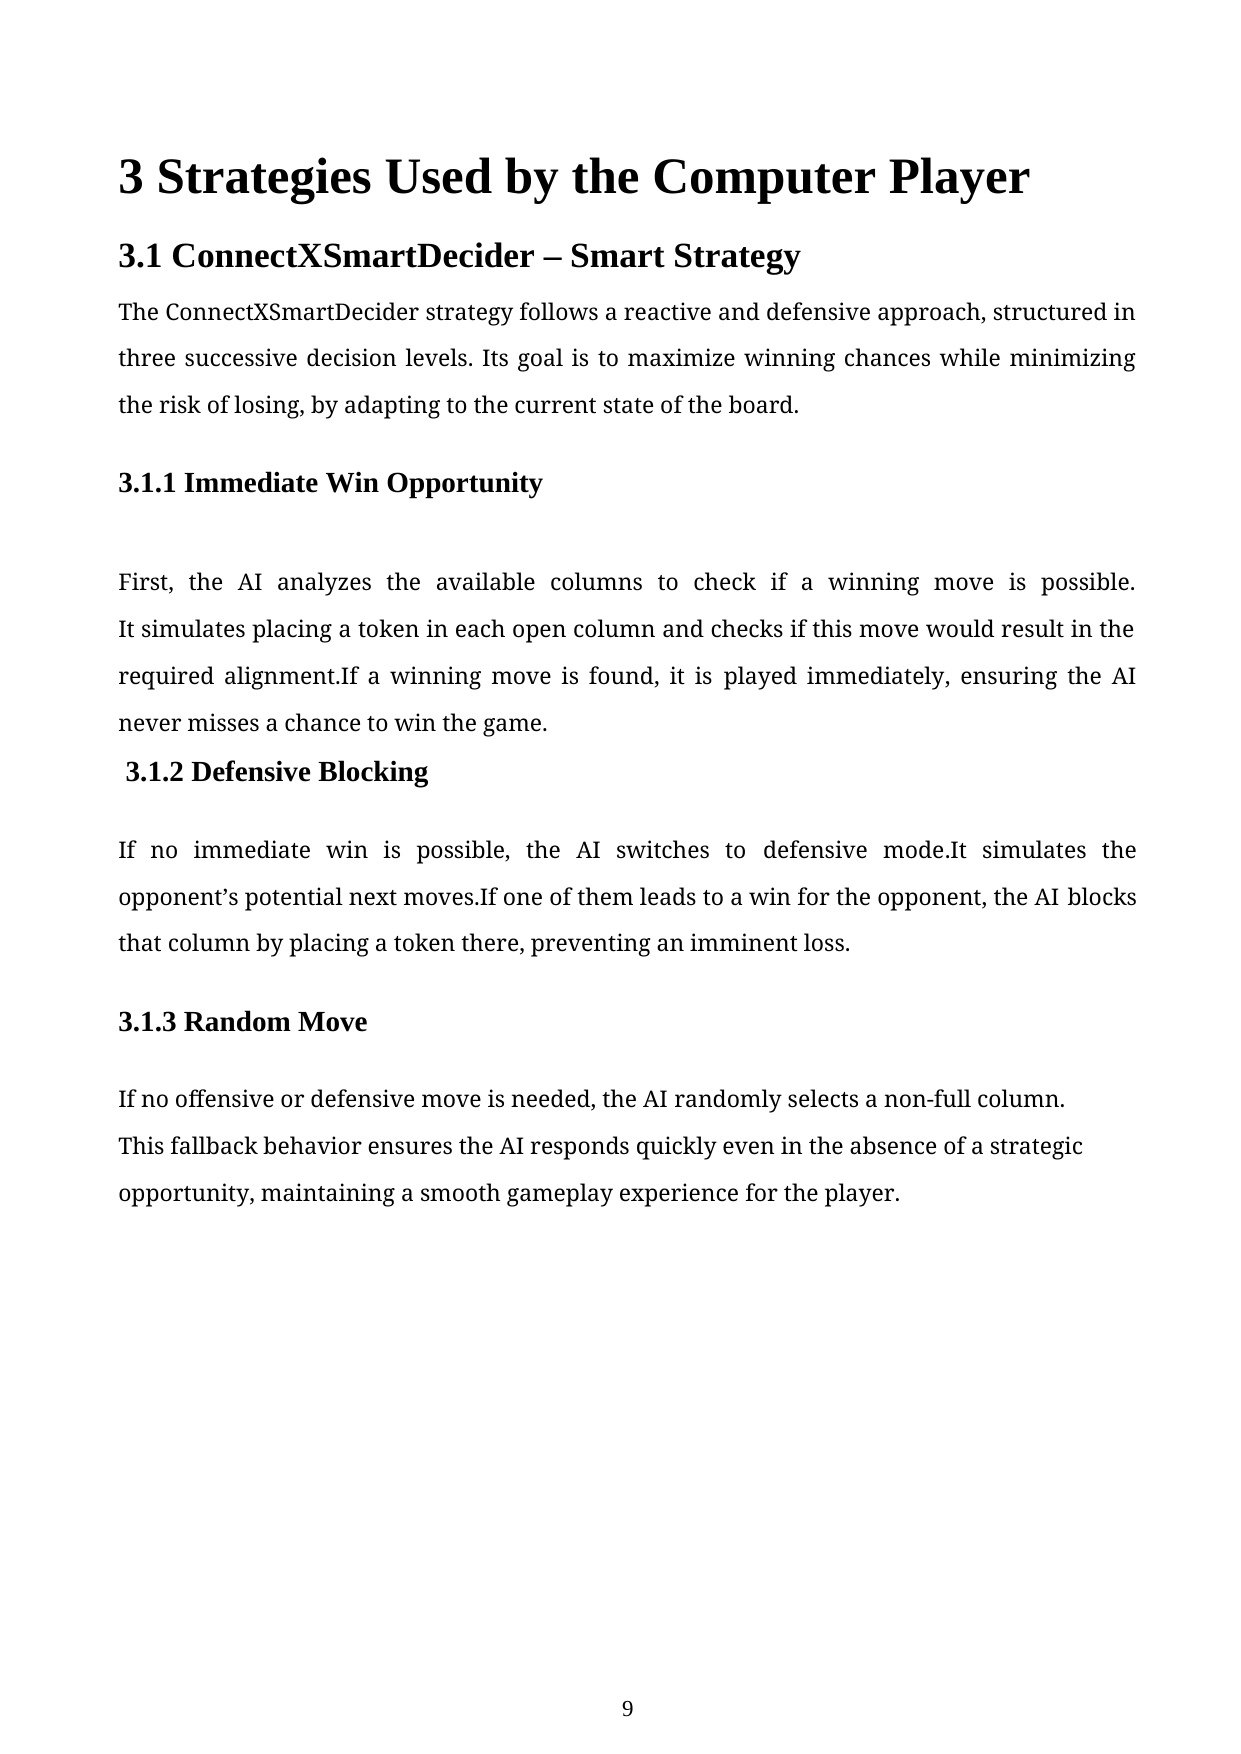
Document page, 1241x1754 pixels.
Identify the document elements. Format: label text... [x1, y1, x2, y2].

text First, the AI analyzes the available columns to check if a winning move is possible. It simulates placing a token in each open column and checks if this move would result in the required alignment.If a winning move is found, it is played immediately, ensuring the AI never misses a chance to win the game. [118, 566, 1137, 738]
subtitle 3.1 ConnectXSmartDecider – Smart Strategy [118, 234, 1137, 275]
subtitle 3.1.1 Immediate Win Opportunity [118, 466, 1137, 499]
subtitle 3.1.3 Random Move [118, 1004, 1137, 1037]
subtitle 3 Strategies Used by the Computer Player [118, 146, 1137, 205]
text If no immediate win is possible, the AI switches to defensive mode.It simulates the opponent’s potential next moves.If one of them leads to a win for the opponent, the AI blocks that column by placing a token there, preventing an imminent loss. [118, 833, 1137, 958]
subtitle 3.1.2 Defensive Blocking [118, 754, 1137, 787]
text If no offensive or defensive move is needed, the AI randomly selects a non-full column. This fallback behavior ensures the AI responds quickly even in the absence of a strategic opportunity, maintaining a smooth gameplay experience for the player. [118, 1083, 1137, 1208]
text The ConnectXSmartDecider strategy follows a reactive and defensive approach, structured in three successive decision levels. Its goal is to maximize winning chances while minimizing the risk of losing, by adapting to the current state of the board. [118, 296, 1137, 421]
